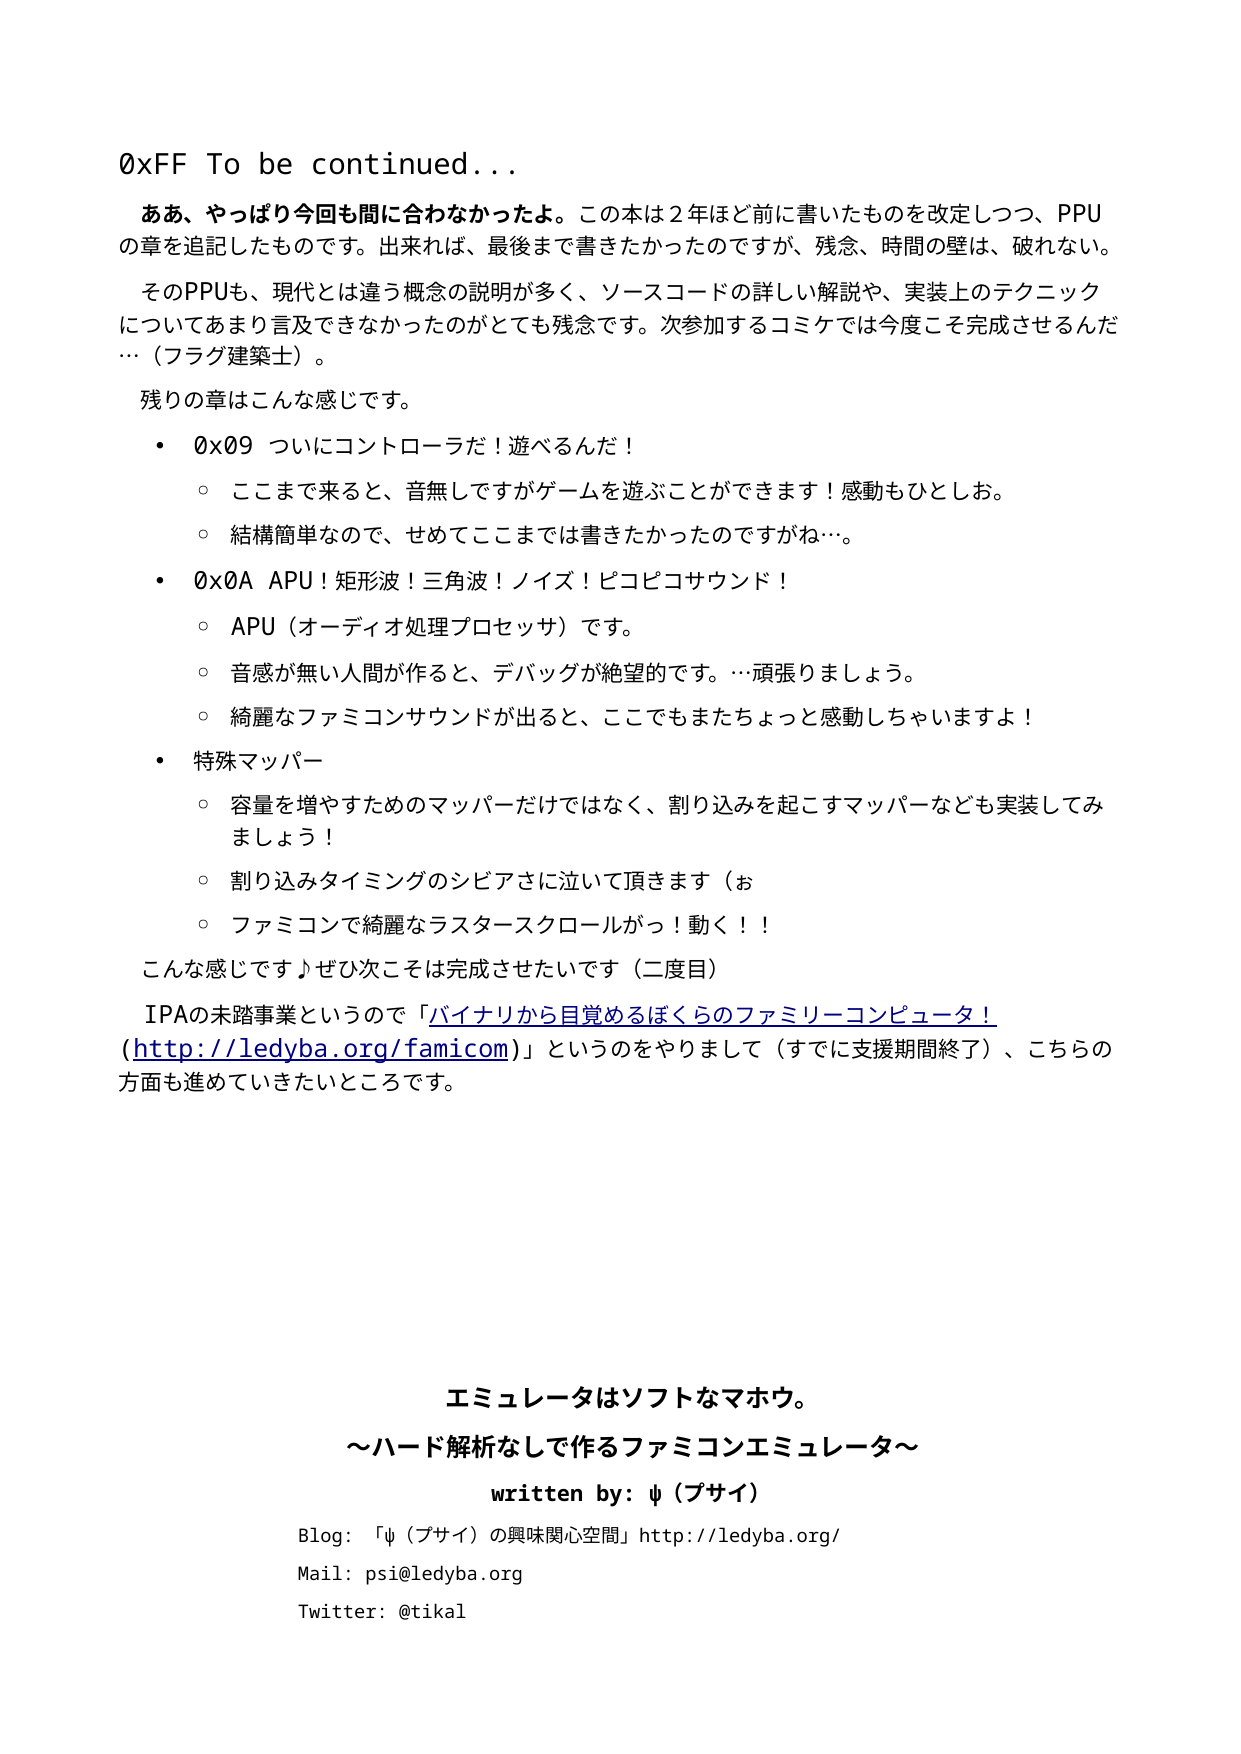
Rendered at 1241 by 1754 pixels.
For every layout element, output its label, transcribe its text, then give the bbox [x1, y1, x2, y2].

text Blog: 「ψ（プサイ）の興味関心空間」http://ledyba.org/ [279, 1521, 961, 1548]
text written by: ψ（プサイ） [279, 1476, 961, 1508]
list 容量を増やすためのマッパーだけではなく、割り込みを起こすマッパーなども実装してみましょう！ [193, 788, 1122, 851]
text ～ハード解析なしで作るファミコンエミュレータ～ [279, 1428, 961, 1464]
list 綺麗なファミコンサウンドが出ると、ここでもまたちょっと感動しちゃいますよ！ [193, 700, 1122, 731]
list 0x0A APU！矩形波！三角波！ノイズ！ピコピコサウンド！ [156, 562, 1122, 597]
text 残りの章はこんな感じです。 [118, 383, 1122, 415]
subtitle 0xFF To be continued... [118, 143, 1122, 183]
text エミュレータはソフトなマホウ。 [279, 1379, 961, 1415]
subtitle [279, 1548, 961, 1560]
list ここまで来ると、音無しですがゲームを遊ぶことができます！感動もひとしお。 [193, 474, 1122, 506]
text Mail: psi@ledyba.org [279, 1560, 961, 1586]
text Twitter: @tikal [279, 1598, 961, 1624]
list 音感が無い人間が作ると、デバッグが絶望的です。…頑張りましょう。 [193, 656, 1122, 687]
text こんな感じです♪ぜひ次こそは完成させたいです（二度目） [118, 952, 1122, 984]
list 割り込みタイミングのシビアさに泣いて頂きます（ぉ [193, 864, 1122, 896]
list 結構簡単なので、せめてここまでは書きたかったのですがね…。 [193, 518, 1122, 550]
subtitle [279, 1464, 961, 1476]
list APU（オーディオ処理プロセッサ）です。 [193, 609, 1122, 643]
text IPAの未踏事業というので「バイナリから目覚めるぼくらのファミリーコンピュータ！ (http://ledyba.org/famicom)」というのをやりまして（すでに支援期間終了）、こちらの方面も進めていきたいところです。 [118, 996, 1122, 1096]
list 特殊マッパー [156, 744, 1122, 776]
list 0x09 ついにコントローラだ！遊べるんだ！ [156, 428, 1122, 462]
text そのPPUも、現代とは違う概念の説明が多く、ソースコードの詳しい解説や、実装上のテクニックについてあまり言及できなかったのがとても残念です。次参加するコミケでは今度こそ完成させるんだ…（フラグ建築士）。 [118, 273, 1122, 371]
subtitle [279, 1508, 961, 1521]
text ああ、やっぱり今回も間に合わなかったよ。この本は２年ほど前に書いたものを改定しつつ、PPUの章を追記したものです。出来れば、最後まで書きたかったのですが、残念、時間の壁は、破れない。 [118, 195, 1122, 261]
subtitle [279, 1586, 961, 1598]
list ファミコンで綺麗なラスタースクロールがっ！動く！！ [193, 908, 1122, 940]
subtitle [279, 1415, 961, 1428]
